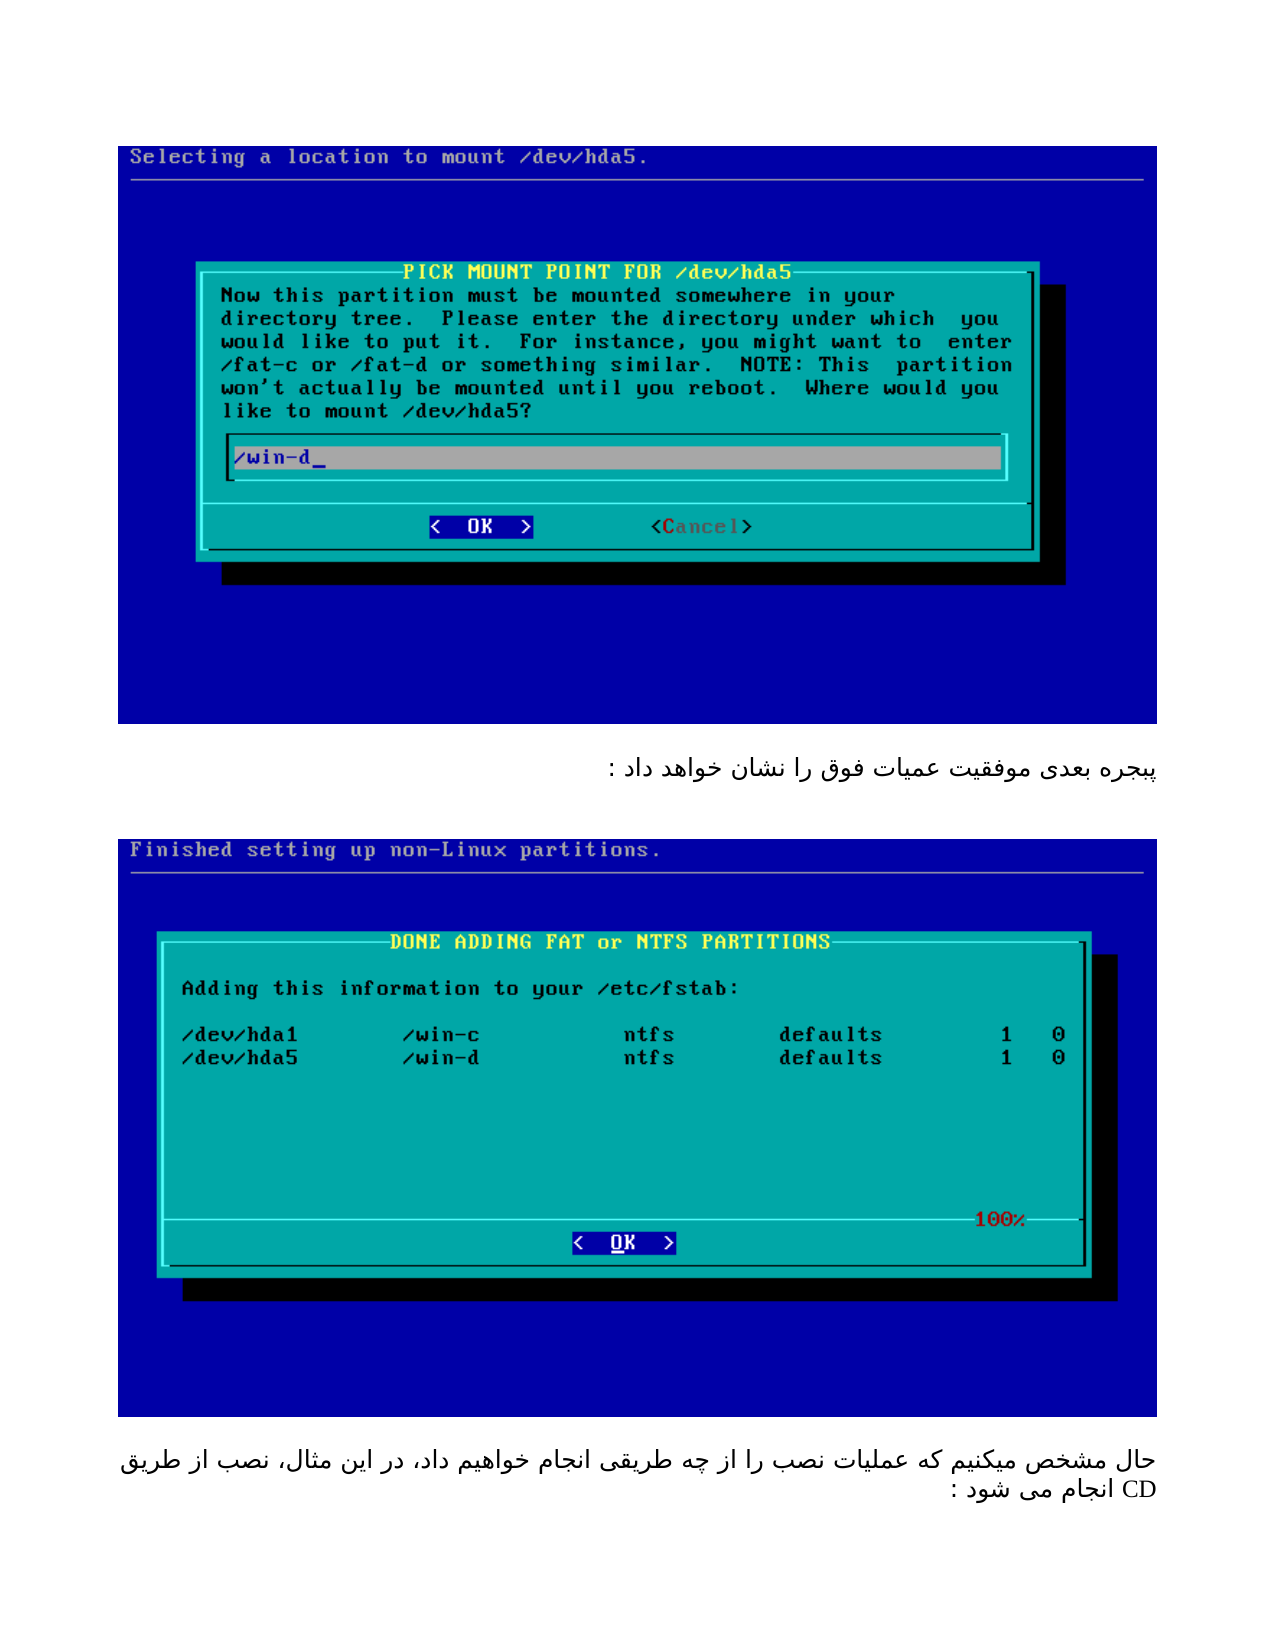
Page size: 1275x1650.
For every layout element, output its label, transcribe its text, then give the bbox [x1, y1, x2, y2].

text حال مشخص میکنیم که عملیات نصب را از چه طریقی انجام خواهیم داد، در این مثال، نصب از طریق CD انجام می شود : [118, 1445, 1157, 1504]
picture [118, 839, 1157, 1417]
text پبجره بعدی موفقیت عمیات فوق را نشان خواهد داد : [118, 753, 1157, 782]
picture [118, 146, 1157, 724]
